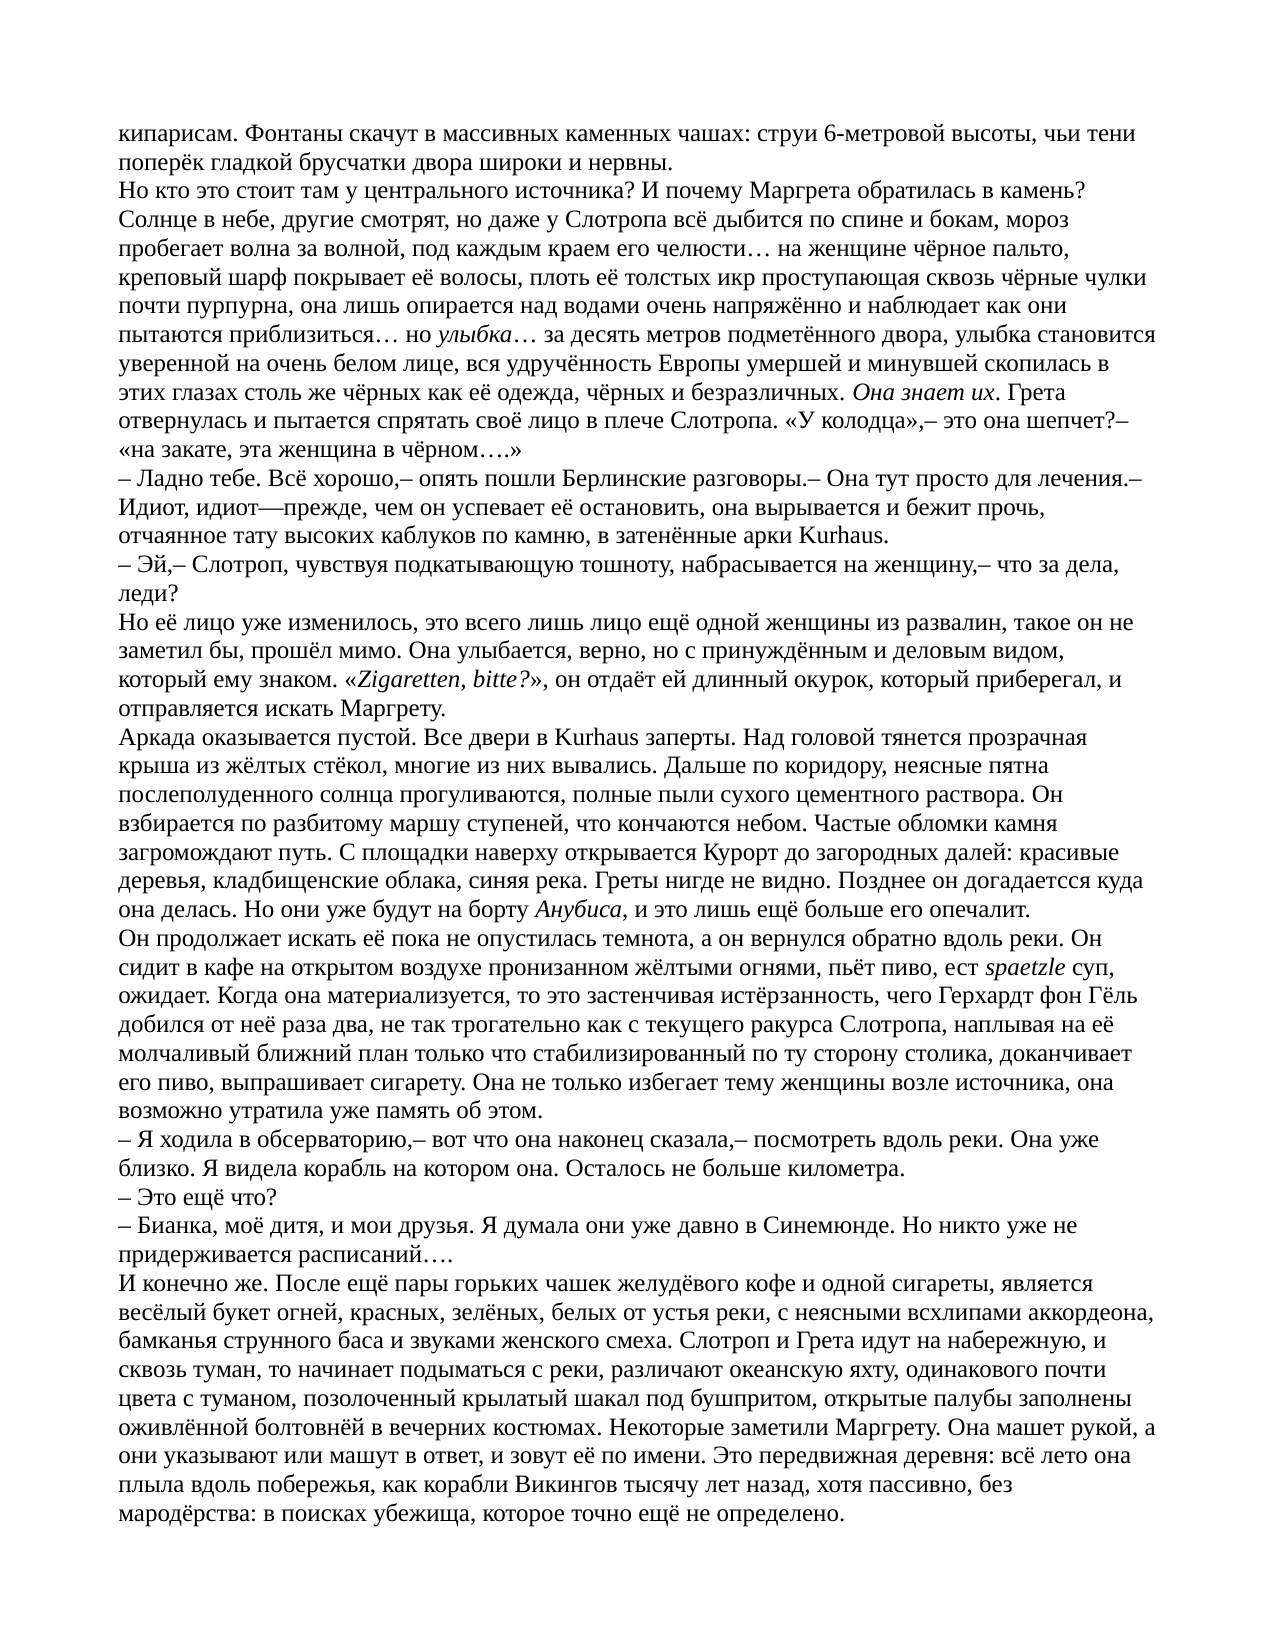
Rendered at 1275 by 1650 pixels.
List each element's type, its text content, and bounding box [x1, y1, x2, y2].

text – Эй,– Слотроп, чувствуя подкатывающую тошноту, набрасывается на женщину,– что за дела, леди? [118, 549, 1157, 607]
text – Ладно тебе. Всё хорошо,– опять пошли Берлинские разговоры.– Она тут просто для лечения.– Идиот, идиот—прежде, чем он успевает её остановить, она вырывается и бежит прочь, отчаянное тату высоких каблуков по камню, в затенённые арки Kurhaus. [118, 463, 1157, 549]
text И конечно же. После ещё пары горьких чашек желудёвого кофе и одной сигареты, является весёлый букет огней, красных, зелёных, белых от устья реки, с неясными всхлипами аккордеона, бамканья струнного баса и звуками женского смеха. Слотроп и Грета идут на набережную, и сквозь туман, то начинает подыматься с реки, различают океанскую яхту, одинакового почти цвета с туманом, позолоченный крылатый шакал под бушпритом, открытые палубы заполнены оживлённой болтовнёй в вечерних костюмах. Некоторые заметили Маргрету. Она машет рукой, а они указывают или машут в ответ, и зовут её по имени. Это передвижная деревня: всё лето она плыла вдоль побережья, как корабли Викингов тысячу лет назад, хотя пассивно, без мародёрства: в поисках убежища, которое точно ещё не определено. [118, 1268, 1157, 1527]
text – Это ещё что? [118, 1182, 1157, 1211]
text Аркада оказывается пустой. Все двери в Kurhaus заперты. Над головой тянется прозрачная крыша из жёлтых стёкол, многие из них вывались. Дальше по коридору, неясные пятна послеполуденного солнца прогуливаются, полные пыли сухого цементного раствора. Он взбирается по разбитому маршу ступеней, что кончаются небом. Частые обломки камня загромождают путь. С площадки наверху открывается Курорт до загородных далей: красивые деревья, кладбищенские облака, синяя река. Греты нигде не видно. Позднее он догадаетсся куда она делась. Но они уже будут на борту Анубиса, и это лишь ещё больше его опечалит. [118, 722, 1157, 923]
text Но кто это стоит там у центрального источника? И почему Маргрета обратилась в камень? Солнце в небе, другие смотрят, но даже у Слотропа всё дыбится по спине и бокам, мороз пробегает волна за волной, под каждым краем его челюсти… на женщине чёрное пальто, креповый шарф покрывает её волосы, плоть её толстых икр проступающая сквозь чёрные чулки почти пурпурна, она лишь опирается над водами очень напряжённо и наблюдает как они пытаются приблизиться… но улыбка… за десять метров подметённого двора, улыбка становится уверенной на очень белом лице, вся удручённость Европы умершей и минувшей скопилась в этих глазах столь же чёрных как её одежда, чёрных и безразличных. Она знает их. Грета отвернулась и пытается спрятать своё лицо в плече Слотропа. «У колодца»,– это она шепчет?– «на закате, эта женщина в чёрном….» [118, 176, 1157, 463]
text – Бианка, моё дитя, и мои друзья. Я думала они уже давно в Синемюнде. Но никто уже не придерживается расписаний…. [118, 1211, 1157, 1268]
text Но её лицо уже изменилось, это всего лишь лицо ещё одной женщины из развалин, такое он не заметил бы, прошёл мимо. Она улыбается, верно, но с принуждённым и деловым видом, который ему знаком. «Zigaretten, bitte?», он отдаёт ей длинный окурок, который приберегал, и отправляется искать Маргрету. [118, 607, 1157, 722]
text Он продолжает искать её пока не опустилась темнота, а он вернулся обратно вдоль реки. Он сидит в кафе на открытом воздухе пронизанном жёлтыми огнями, пьёт пиво, ест spaetzle суп, ожидает. Когда она материализуется, то это застенчивая истёрзанность, чего Герхардт фон Гёль добился от неё раза два, не так трогательно как с текущего ракурса Слотропа, наплывая на её молчаливый ближний план только что стабилизированный по ту сторону столика, доканчивает его пиво, выпрашивает сигарету. Она не только избегает тему женщины возле источника, она возможно утратила уже память об этом. [118, 923, 1157, 1124]
text – Я ходила в обсерваторию,– вот что она наконец сказала,– посмотреть вдоль реки. Она уже близко. Я видела корабль на котором она. Осталось не больше километра. [118, 1124, 1157, 1182]
text кипарисам. Фонтаны скачут в массивных каменных чашах: струи 6-метровой высоты, чьи тени поперёк гладкой брусчатки двора широки и нервны. [118, 118, 1157, 176]
